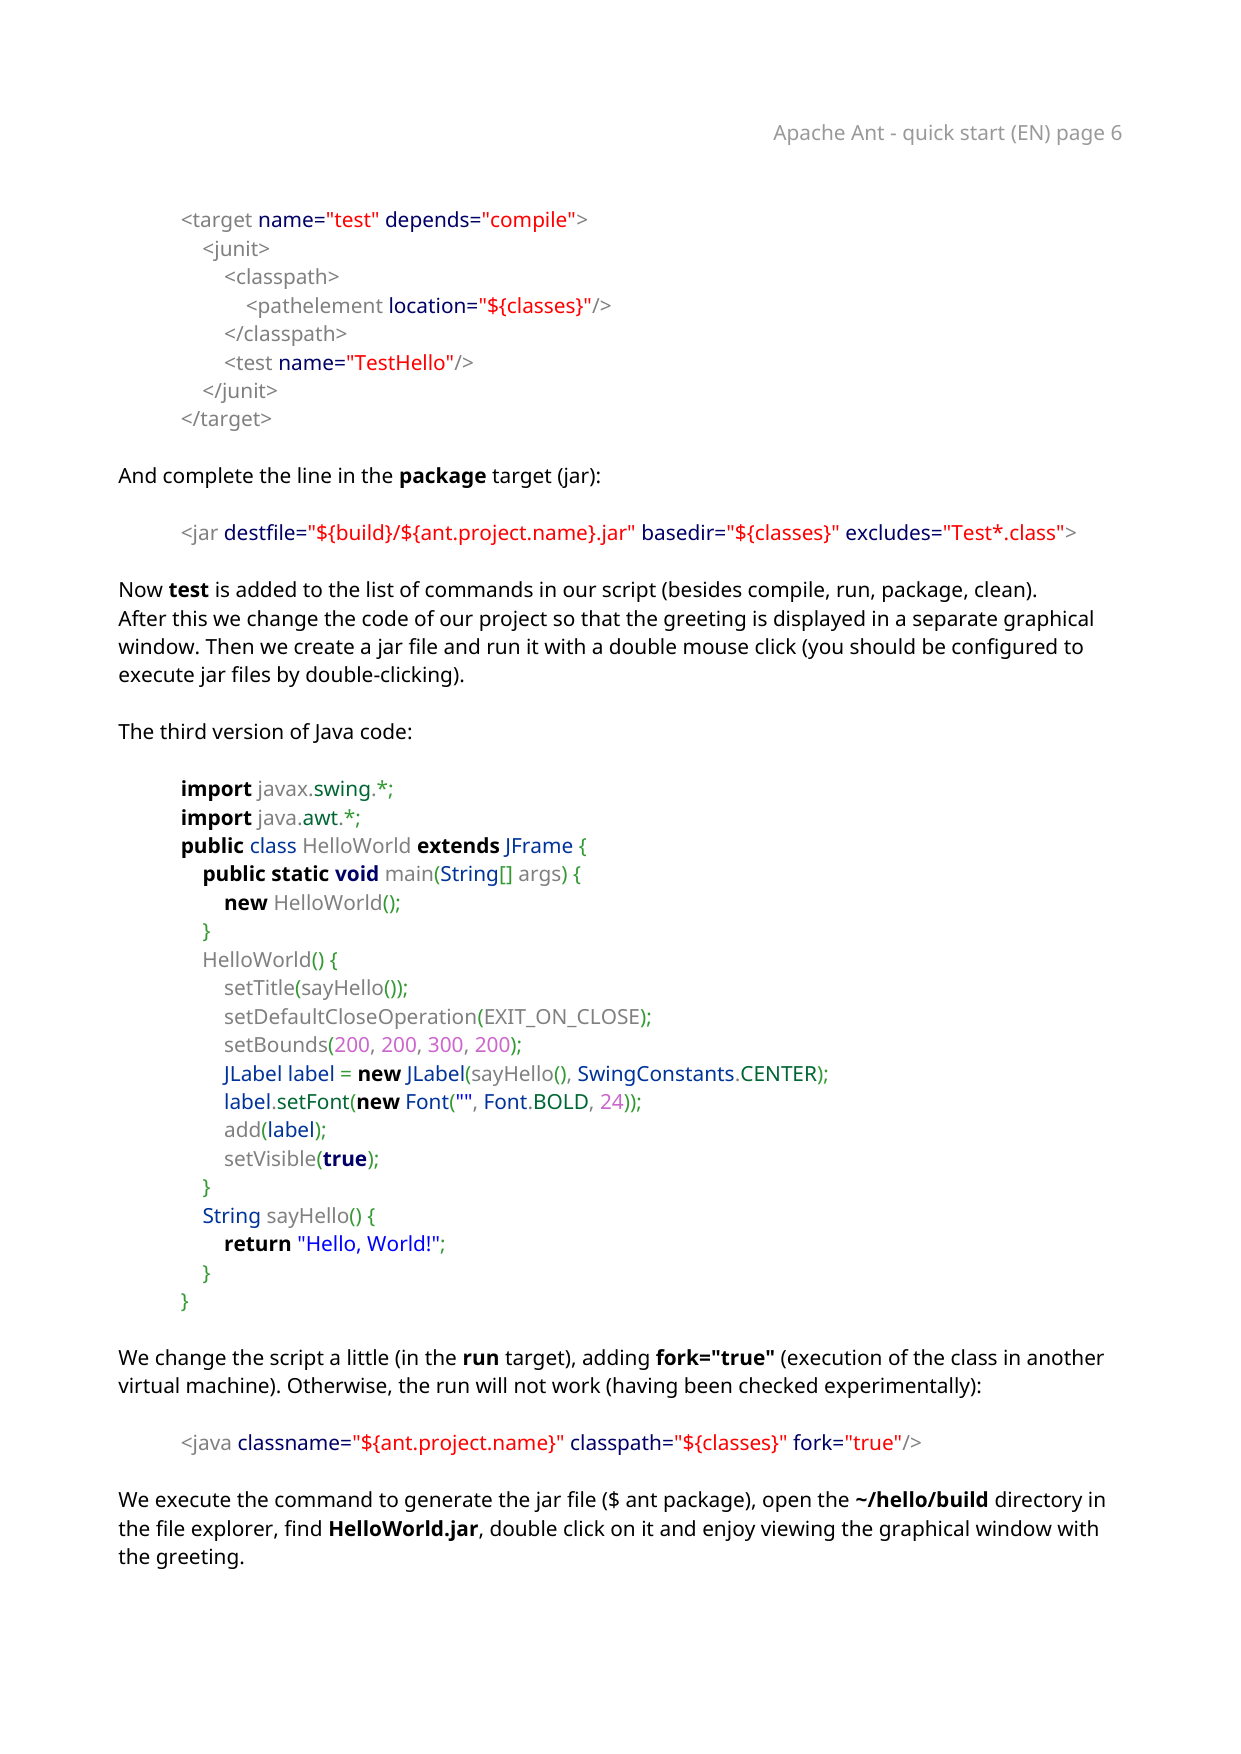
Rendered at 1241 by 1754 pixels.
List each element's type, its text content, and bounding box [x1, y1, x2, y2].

text </target> [181, 404, 1122, 433]
text We change the script a little (in the run target), adding fork="true" (execution of the class in another virtual machine). Otherwise, the run will not work (having been checked experimentally): [118, 1343, 1122, 1400]
text <java classname="${ant.project.name}" classpath="${classes}" fork="true"/> [181, 1428, 1122, 1457]
text <pathelement location="${classes}"/> [181, 291, 1122, 319]
text setBounds(200, 200, 300, 200); [181, 1030, 1122, 1059]
text <junit> [181, 234, 1122, 262]
text } [181, 1286, 1122, 1314]
text } [181, 916, 1122, 945]
text The third version of Java code: [118, 717, 1122, 746]
text new HelloWorld(); [181, 888, 1122, 916]
text <target name="test" depends="compile"> [181, 206, 1122, 234]
text String sayHello() { [181, 1201, 1122, 1229]
text And complete the line in the package target (jar): [118, 461, 1122, 490]
text </classpath> [181, 319, 1122, 348]
text setTitle(sayHello()); [181, 973, 1122, 1002]
text label.setFont(new Font("", Font.BOLD, 24)); [181, 1087, 1122, 1116]
text We execute the command to generate the jar file ($ ant package), open the ~/hello/build directory in the file explorer, find HelloWorld.jar, double click on it and enjoy viewing the graphical window with the greeting. [118, 1485, 1122, 1571]
text <jar destfile="${build}/${ant.project.name}.jar" basedir="${classes}" excludes="Test*.class"> [181, 518, 1122, 547]
text JLabel label = new JLabel(sayHello(), SwingConstants.CENTER); [181, 1059, 1122, 1087]
text <classpath> [181, 262, 1122, 291]
text HelloWorld() { [181, 945, 1122, 973]
text </junit> [181, 376, 1122, 404]
text add(label); [181, 1116, 1122, 1144]
text After this we change the code of our project so that the greeting is displayed in a separate graphical window. Then we create a jar file and run it with a double mouse click (you should be configured to execute jar files by double-clicking). [118, 604, 1122, 689]
text import java.awt.*; [181, 803, 1122, 831]
text public static void main(String[] args) { [181, 859, 1122, 888]
text setDefaultCloseOperation(EXIT_ON_CLOSE); [181, 1002, 1122, 1030]
text import javax.swing.*; [181, 774, 1122, 803]
text } [181, 1258, 1122, 1286]
text return "Hello, World!"; [181, 1229, 1122, 1258]
text setVisible(true); [181, 1144, 1122, 1172]
text Now test is added to the list of commands in our script (besides compile, run, package, clean). [118, 575, 1122, 604]
text } [181, 1172, 1122, 1201]
text public class HelloWorld extends JFrame { [181, 831, 1122, 859]
text <test name="TestHello"/> [181, 348, 1122, 376]
